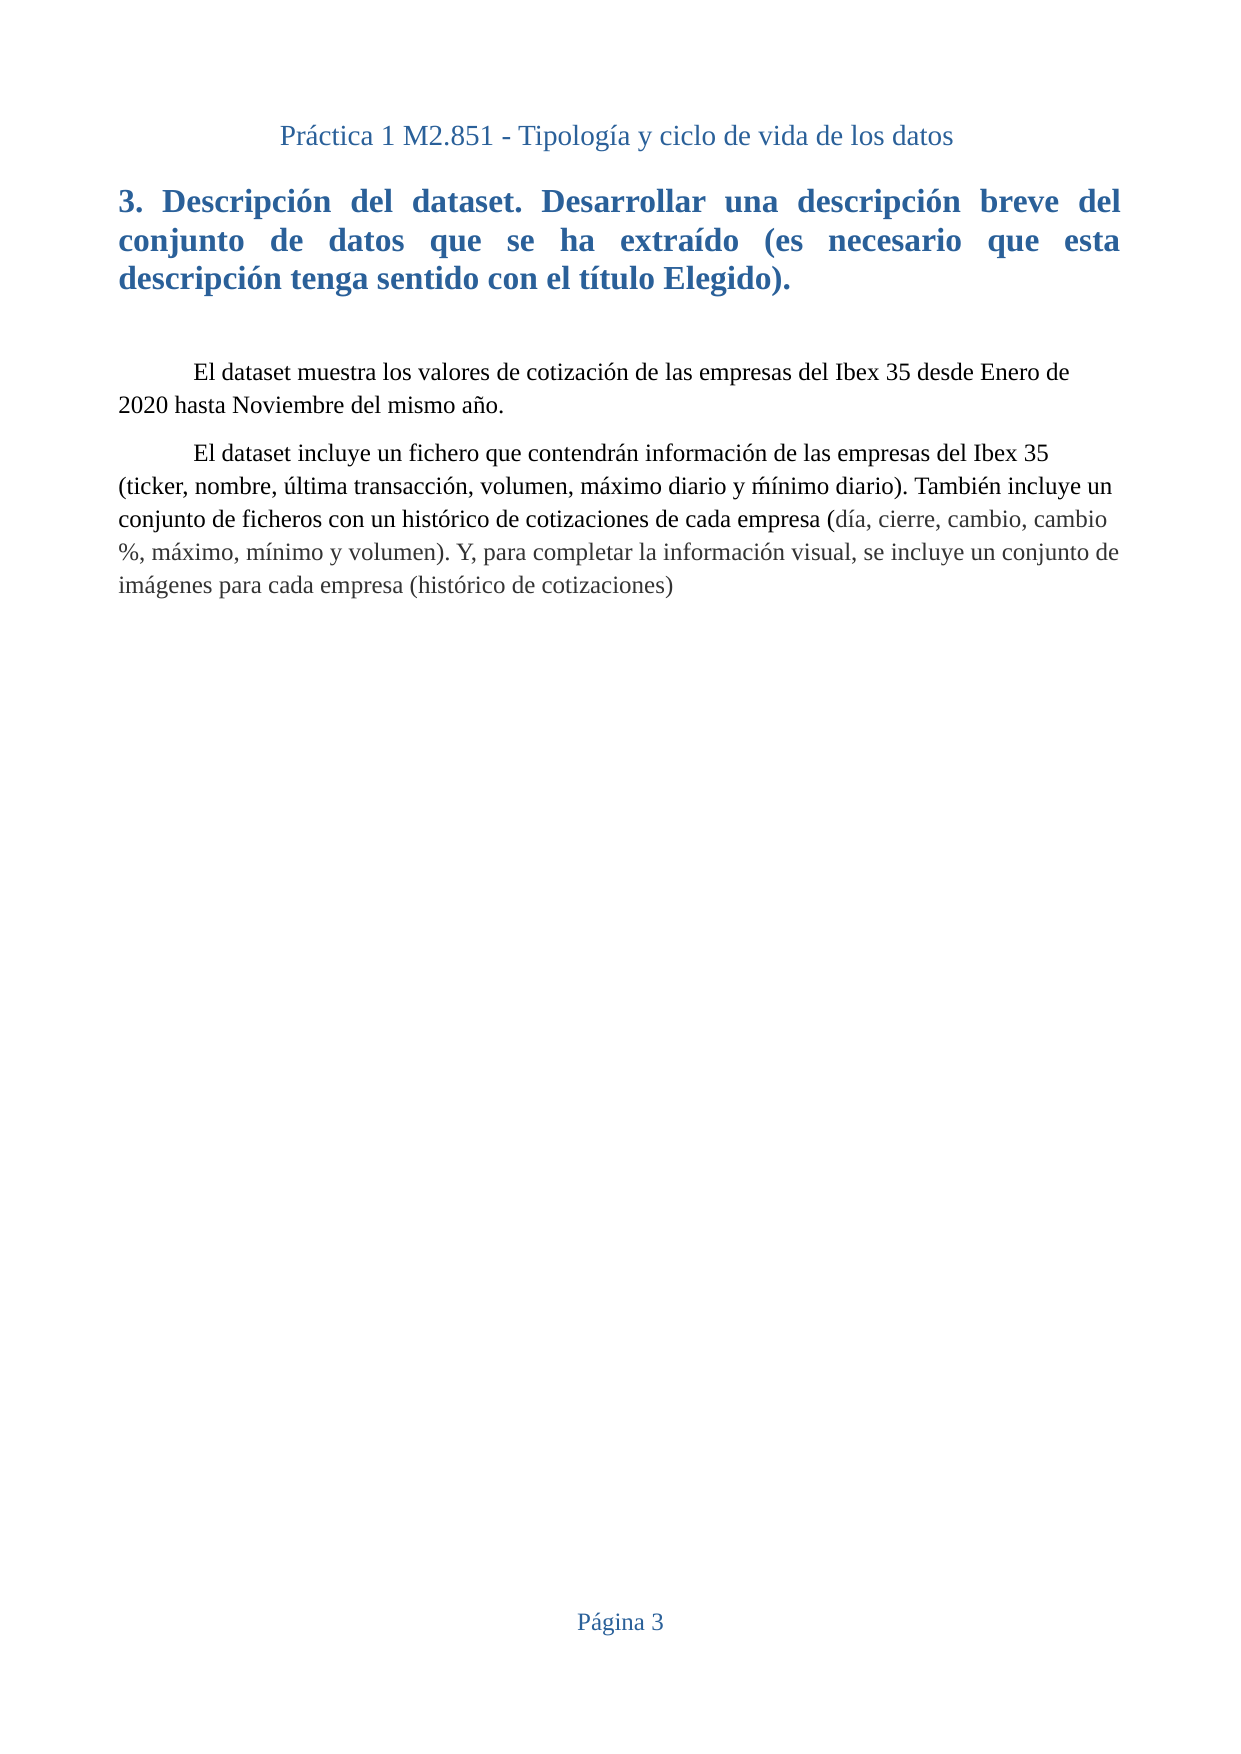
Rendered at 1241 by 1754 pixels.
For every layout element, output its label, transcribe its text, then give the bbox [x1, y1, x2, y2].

text El dataset muestra los valores de cotización de las empresas del Ibex 35 desde Enero de 2020 hasta Noviembre del mismo año. [118, 357, 1122, 419]
subtitle 3. Descripción del dataset. Desarrollar una descripción breve del conjunto de datos que se ha extraído (es necesario que esta descripción tenga sentido con el título Elegido). [118, 181, 1122, 297]
text El dataset incluye un fichero que contendrán información de las empresas del Ibex 35 (ticker, nombre, última transacción, volumen, máximo diario y ḿínimo diario). También incluye un conjunto de ficheros con un histórico de cotizaciones de cada empresa (día, cierre, cambio, cambio%, máximo, mínimo y volumen). Y, para completar la información visual, se incluye un conjunto de imágenes para cada empresa (histórico de cotizaciones) [118, 438, 1122, 599]
